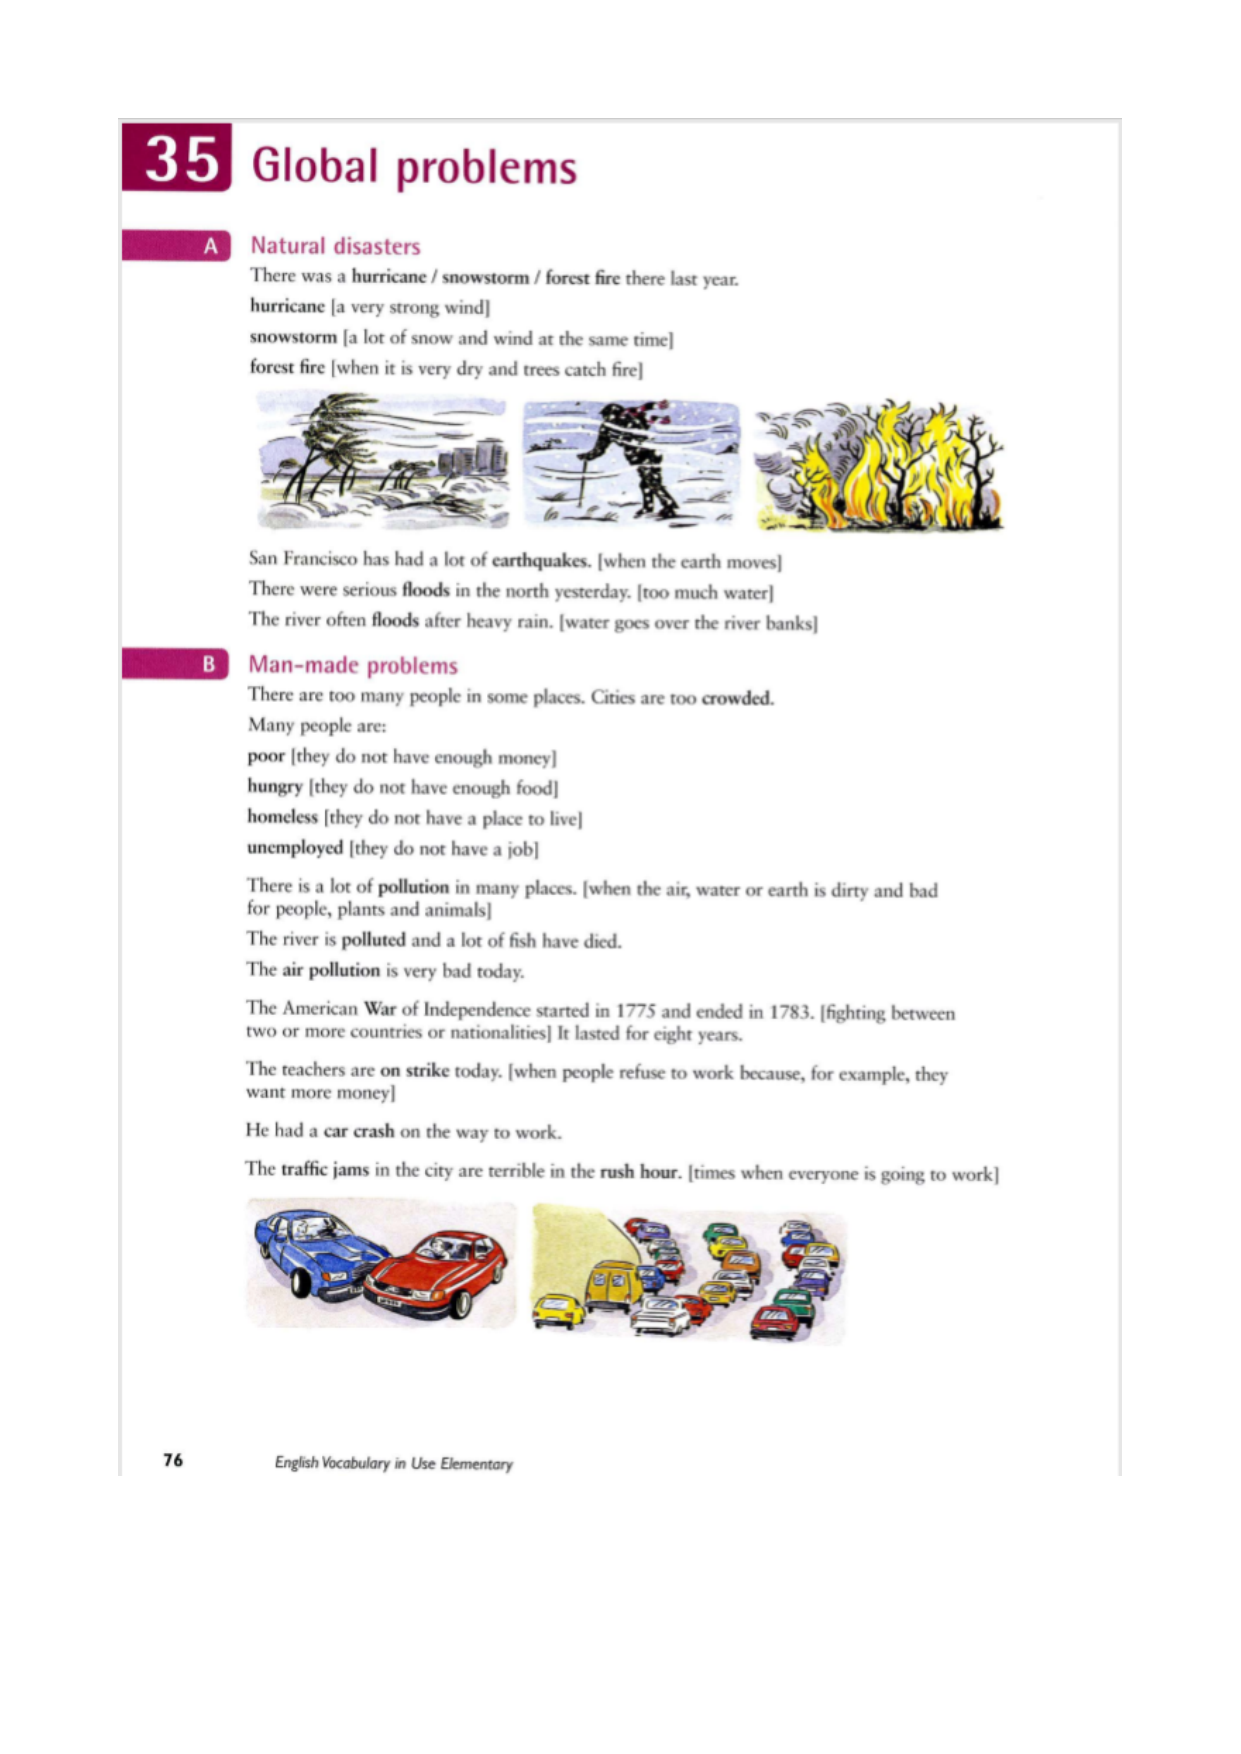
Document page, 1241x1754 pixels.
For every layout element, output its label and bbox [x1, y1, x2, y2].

picture [118, 118, 1122, 1476]
